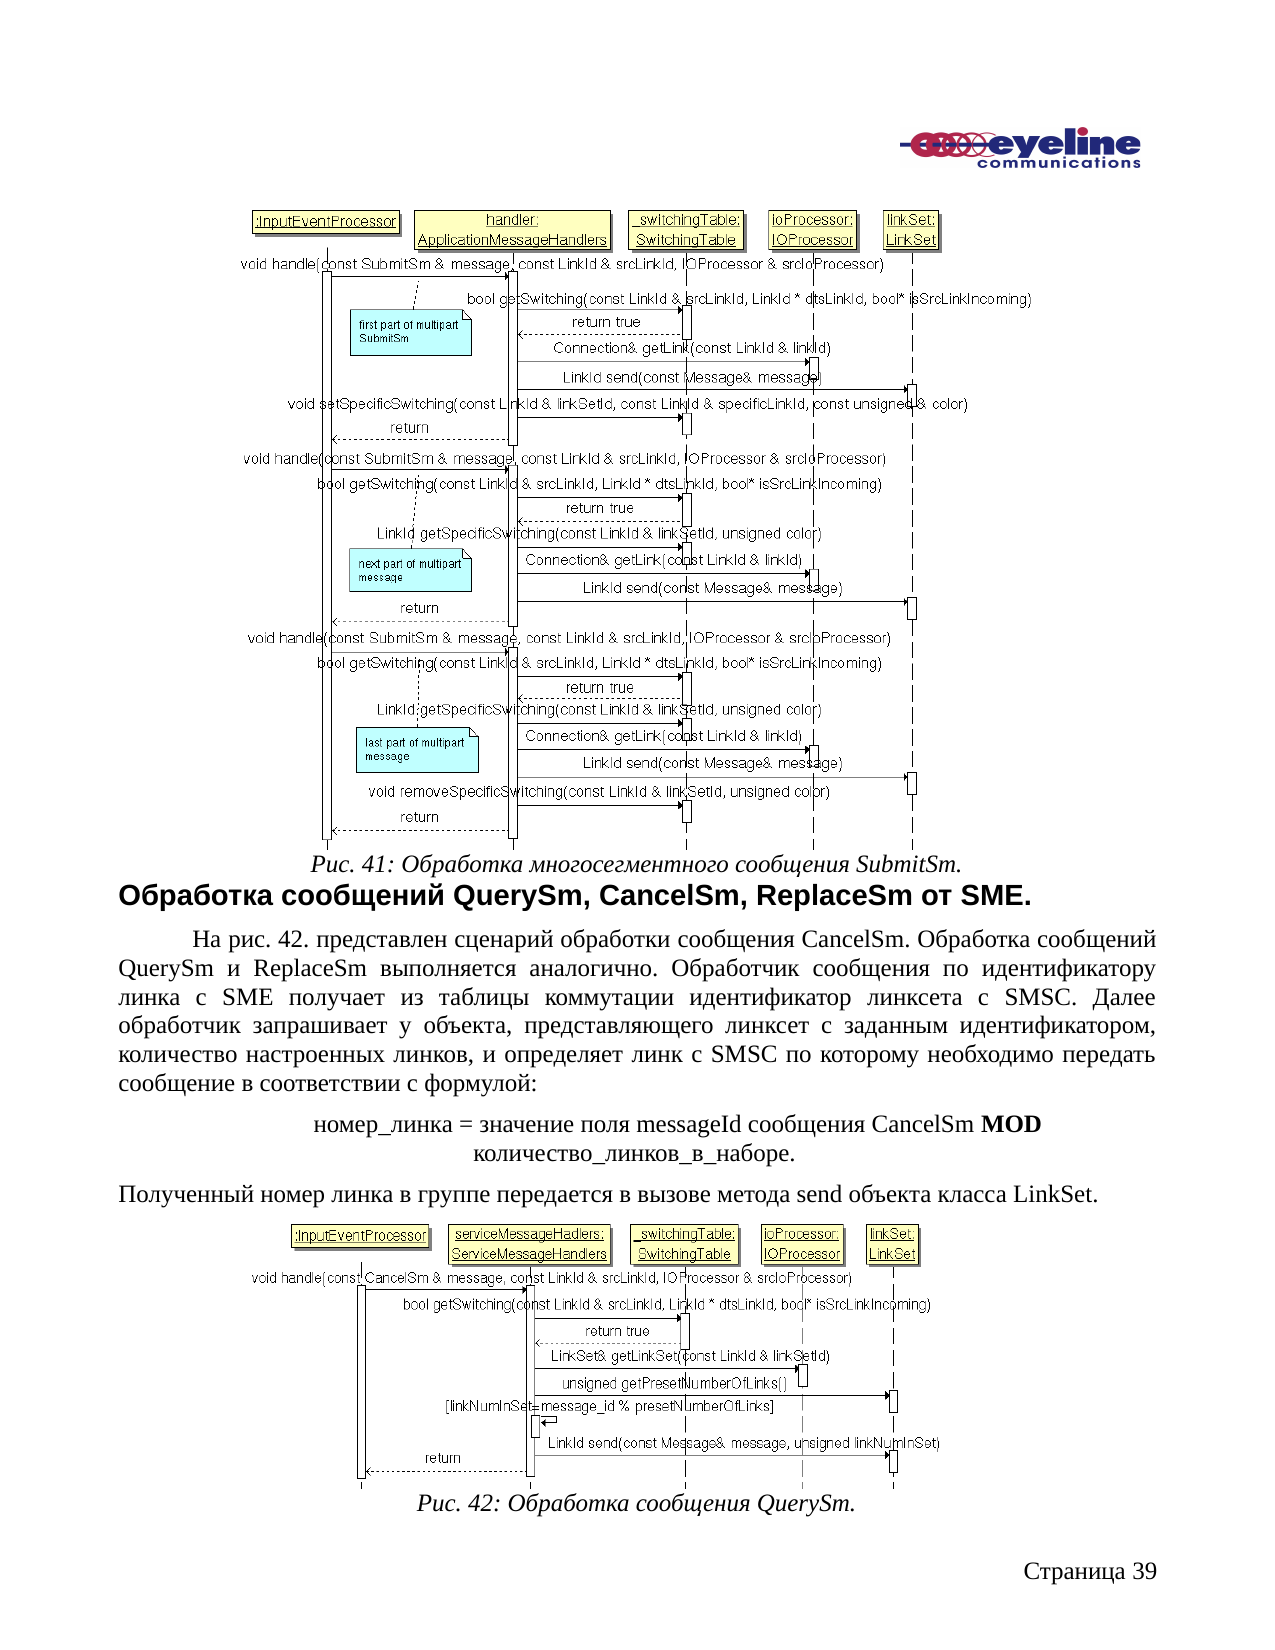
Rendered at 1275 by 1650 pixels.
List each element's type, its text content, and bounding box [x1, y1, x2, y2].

subtitle Обработка сообщений QuerySm, CancelSm, ReplaceSm от SME. [118, 206, 1157, 912]
text номер_линка = значение поля messageId сообщения CancelSm MOD количество_линков_в_наборе. [118, 1109, 1157, 1167]
text Рис. 42: Обработка сообщения QuerySm. [118, 1233, 1157, 1517]
picture [900, 127, 1141, 168]
text На рис. 42. представлен сценарий обработки сообщения CancelSm. Обработка сообщений QuerySm и ReplaceSm выполняется аналогично. Обработчик сообщения по идентификатору линка с SME получает из таблицы коммутации идентификатор линксета с SMSC. Далее обработчик запрашивает у объекта, представляющего линксет с заданным идентификатором, количество настроенных линков, и определяет линк с SMSC по которому необходимо передать сообщение в соответствии с формулой: [118, 924, 1157, 1097]
text Полученный номер линка в группе передается в вызове метода send объекта класса LinkSet. [118, 1179, 1157, 1208]
picture [242, 1220, 949, 1489]
text Рис. 41: Обработка многосегментного сообщения SubmitSm. [235, 850, 1040, 878]
picture [234, 206, 1040, 850]
